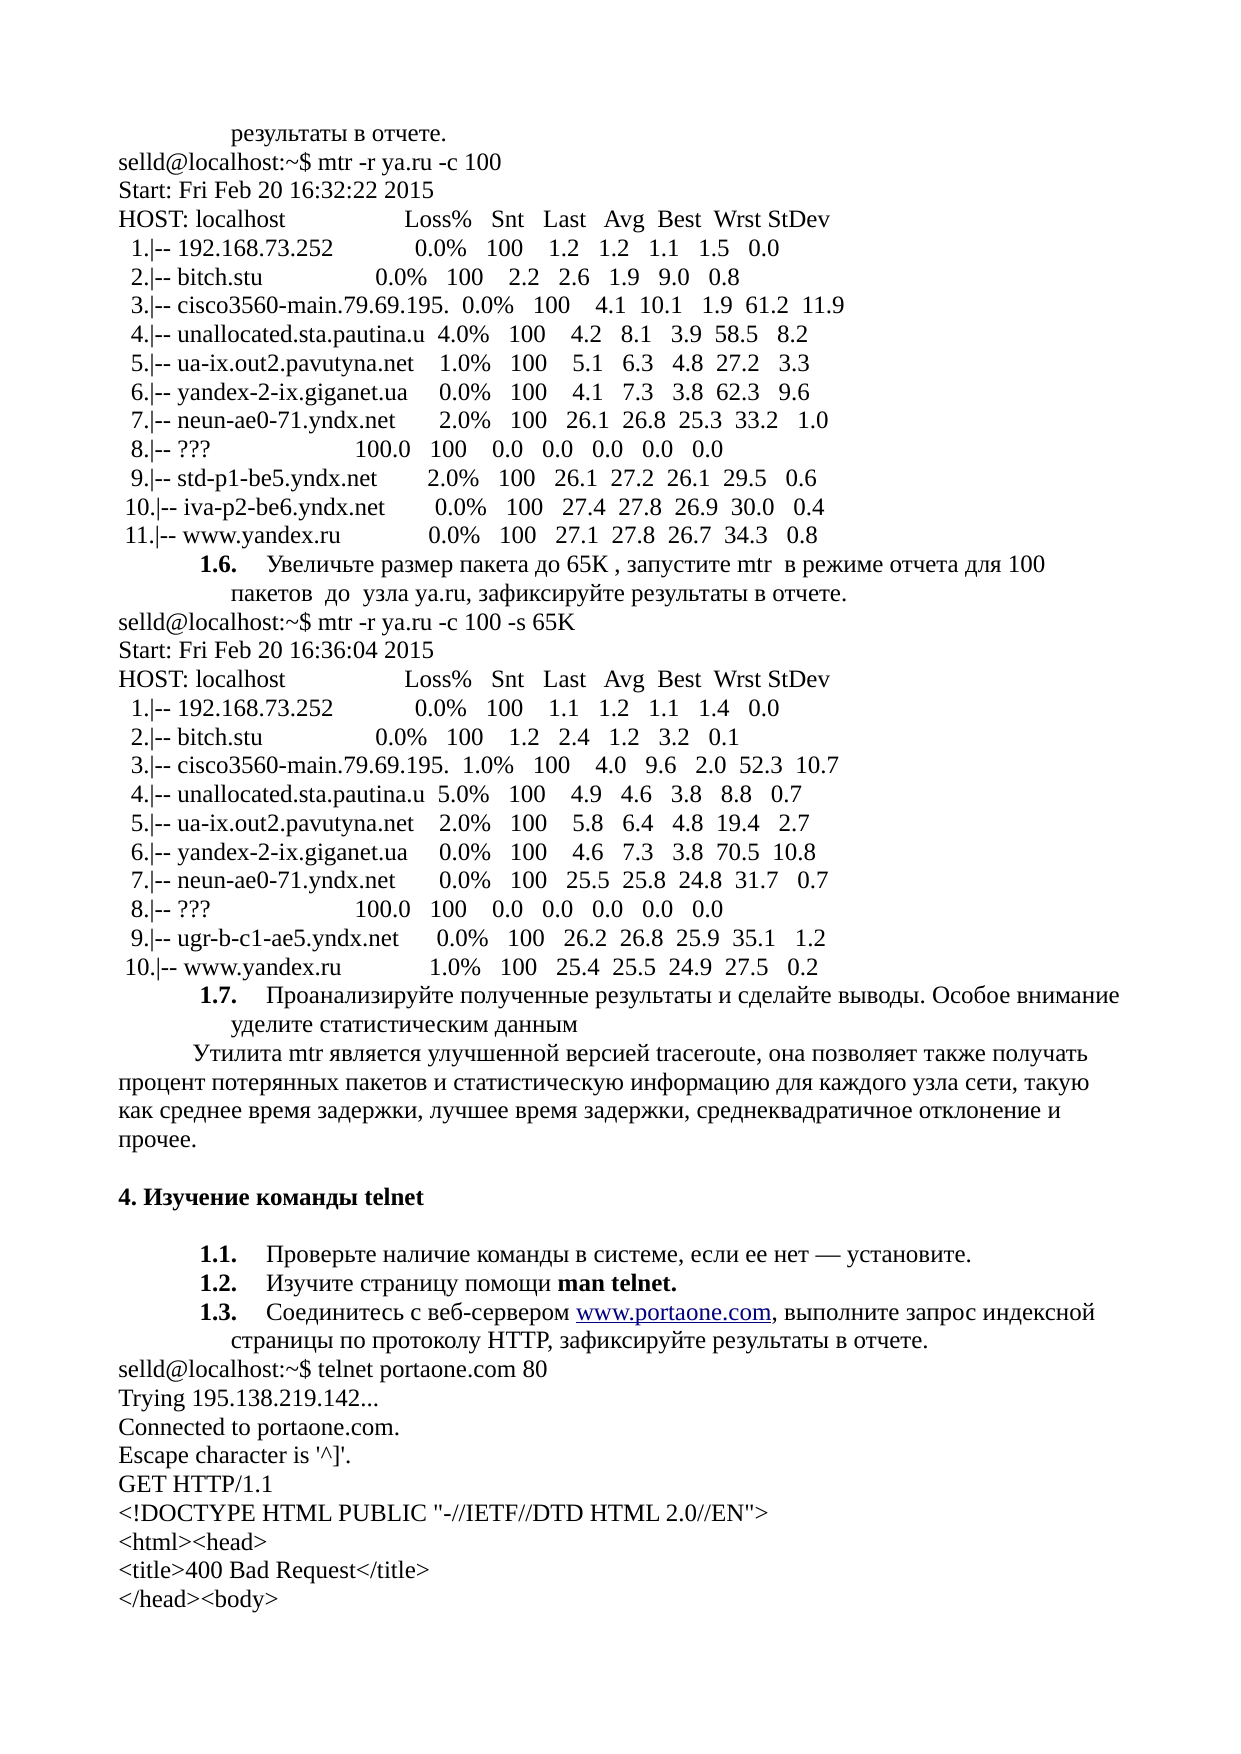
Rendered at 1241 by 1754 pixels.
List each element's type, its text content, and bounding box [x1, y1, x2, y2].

text 8.|-- ??? 100.0 100 0.0 0.0 0.0 0.0 0.0 [118, 894, 1122, 923]
text 2.|-- bitch.stu 0.0% 100 1.2 2.4 1.2 3.2 0.1 [118, 722, 1122, 751]
text 1.|-- 192.168.73.252 0.0% 100 1.2 1.2 1.1 1.5 0.0 [118, 233, 1122, 262]
text 11.|-- www.yandex.ru 0.0% 100 27.1 27.8 26.7 34.3 0.8 [118, 521, 1122, 549]
text 5.|-- ua-ix.out2.pavutyna.net 2.0% 100 5.8 6.4 4.8 19.4 2.7 [118, 808, 1122, 837]
text 4.|-- unallocated.sta.pautina.u 5.0% 100 4.9 4.6 3.8 8.8 0.7 [118, 779, 1122, 808]
list Изучите страницу помощи man telnet. [193, 1268, 1122, 1297]
text 8.|-- ??? 100.0 100 0.0 0.0 0.0 0.0 0.0 [118, 434, 1122, 463]
text 10.|-- www.yandex.ru 1.0% 100 25.4 25.5 24.9 27.5 0.2 [118, 952, 1122, 981]
text 10.|-- iva-p2-be6.yndx.net 0.0% 100 27.4 27.8 26.9 30.0 0.4 [118, 492, 1122, 521]
list Проверьте наличие команды в системе, если ее нет — установите. [193, 1239, 1122, 1268]
text 4. Изучение команды telnet [118, 1182, 1122, 1211]
text GET HTTP/1.1 [118, 1469, 1122, 1498]
text selld@localhost:~$ mtr -r ya.ru -c 100 -s 65K [118, 607, 1122, 636]
list результаты в отчете. [193, 118, 1122, 147]
text 9.|-- std-p1-be5.yndx.net 2.0% 100 26.1 27.2 26.1 29.5 0.6 [118, 463, 1122, 492]
text Escape character is '^]'. [118, 1441, 1122, 1469]
text <title>400 Bad Request</title> [118, 1556, 1122, 1584]
text 3.|-- cisco3560-main.79.69.195. 0.0% 100 4.1 10.1 1.9 61.2 11.9 [118, 291, 1122, 319]
list Соединитесь с веб-сервером www.portaone.com, выполните запрос индексной страницы по протоколу HTTP, зафиксируйте результаты в отчете. [193, 1297, 1122, 1354]
text 6.|-- yandex-2-ix.giganet.ua 0.0% 100 4.6 7.3 3.8 70.5 10.8 [118, 837, 1122, 866]
text Start: Fri Feb 20 16:36:04 2015 [118, 636, 1122, 664]
text HOST: localhost Loss% Snt Last Avg Best Wrst StDev [118, 664, 1122, 693]
text 1.|-- 192.168.73.252 0.0% 100 1.1 1.2 1.1 1.4 0.0 [118, 693, 1122, 722]
text 3.|-- cisco3560-main.79.69.195. 1.0% 100 4.0 9.6 2.0 52.3 10.7 [118, 751, 1122, 779]
text Trying 195.138.219.142... [118, 1383, 1122, 1412]
text 4.|-- unallocated.sta.pautina.u 4.0% 100 4.2 8.1 3.9 58.5 8.2 [118, 319, 1122, 348]
text 7.|-- neun-ae0-71.yndx.net 0.0% 100 25.5 25.8 24.8 31.7 0.7 [118, 866, 1122, 894]
text HOST: localhost Loss% Snt Last Avg Best Wrst StDev [118, 204, 1122, 233]
text Connected to portaone.com. [118, 1412, 1122, 1441]
text <!DOCTYPE HTML PUBLIC "-//IETF//DTD HTML 2.0//EN"> [118, 1498, 1122, 1527]
text 5.|-- ua-ix.out2.pavutyna.net 1.0% 100 5.1 6.3 4.8 27.2 3.3 [118, 348, 1122, 377]
text 2.|-- bitch.stu 0.0% 100 2.2 2.6 1.9 9.0 0.8 [118, 262, 1122, 291]
text selld@localhost:~$ mtr -r ya.ru -c 100 [118, 147, 1122, 176]
text 7.|-- neun-ae0-71.yndx.net 2.0% 100 26.1 26.8 25.3 33.2 1.0 [118, 406, 1122, 434]
text selld@localhost:~$ telnet portaone.com 80 [118, 1354, 1122, 1383]
text </head><body> [118, 1584, 1122, 1613]
list Увеличьте размер пакета до 65К , запустите mtr в режиме отчета для 100 пакетов до узла ya.ru, зафиксируйте результаты в отчете. [193, 549, 1122, 607]
text 9.|-- ugr-b-c1-ae5.yndx.net 0.0% 100 26.2 26.8 25.9 35.1 1.2 [118, 923, 1122, 952]
text 6.|-- yandex-2-ix.giganet.ua 0.0% 100 4.1 7.3 3.8 62.3 9.6 [118, 377, 1122, 406]
list Проанализируйте полученные результаты и сделайте выводы. Особое внимание уделите статистическим данным [193, 981, 1122, 1038]
text Start: Fri Feb 20 16:32:22 2015 [118, 176, 1122, 204]
text <html><head> [118, 1527, 1122, 1556]
text Утилита mtr является улучшенной версией traceroute, она позволяет также получать процент потерянных пакетов и статистическую информацию для каждого узла сети, такую как среднее время задержки, лучшее время задержки, среднеквадратичное отклонение и прочее. [118, 1038, 1122, 1153]
